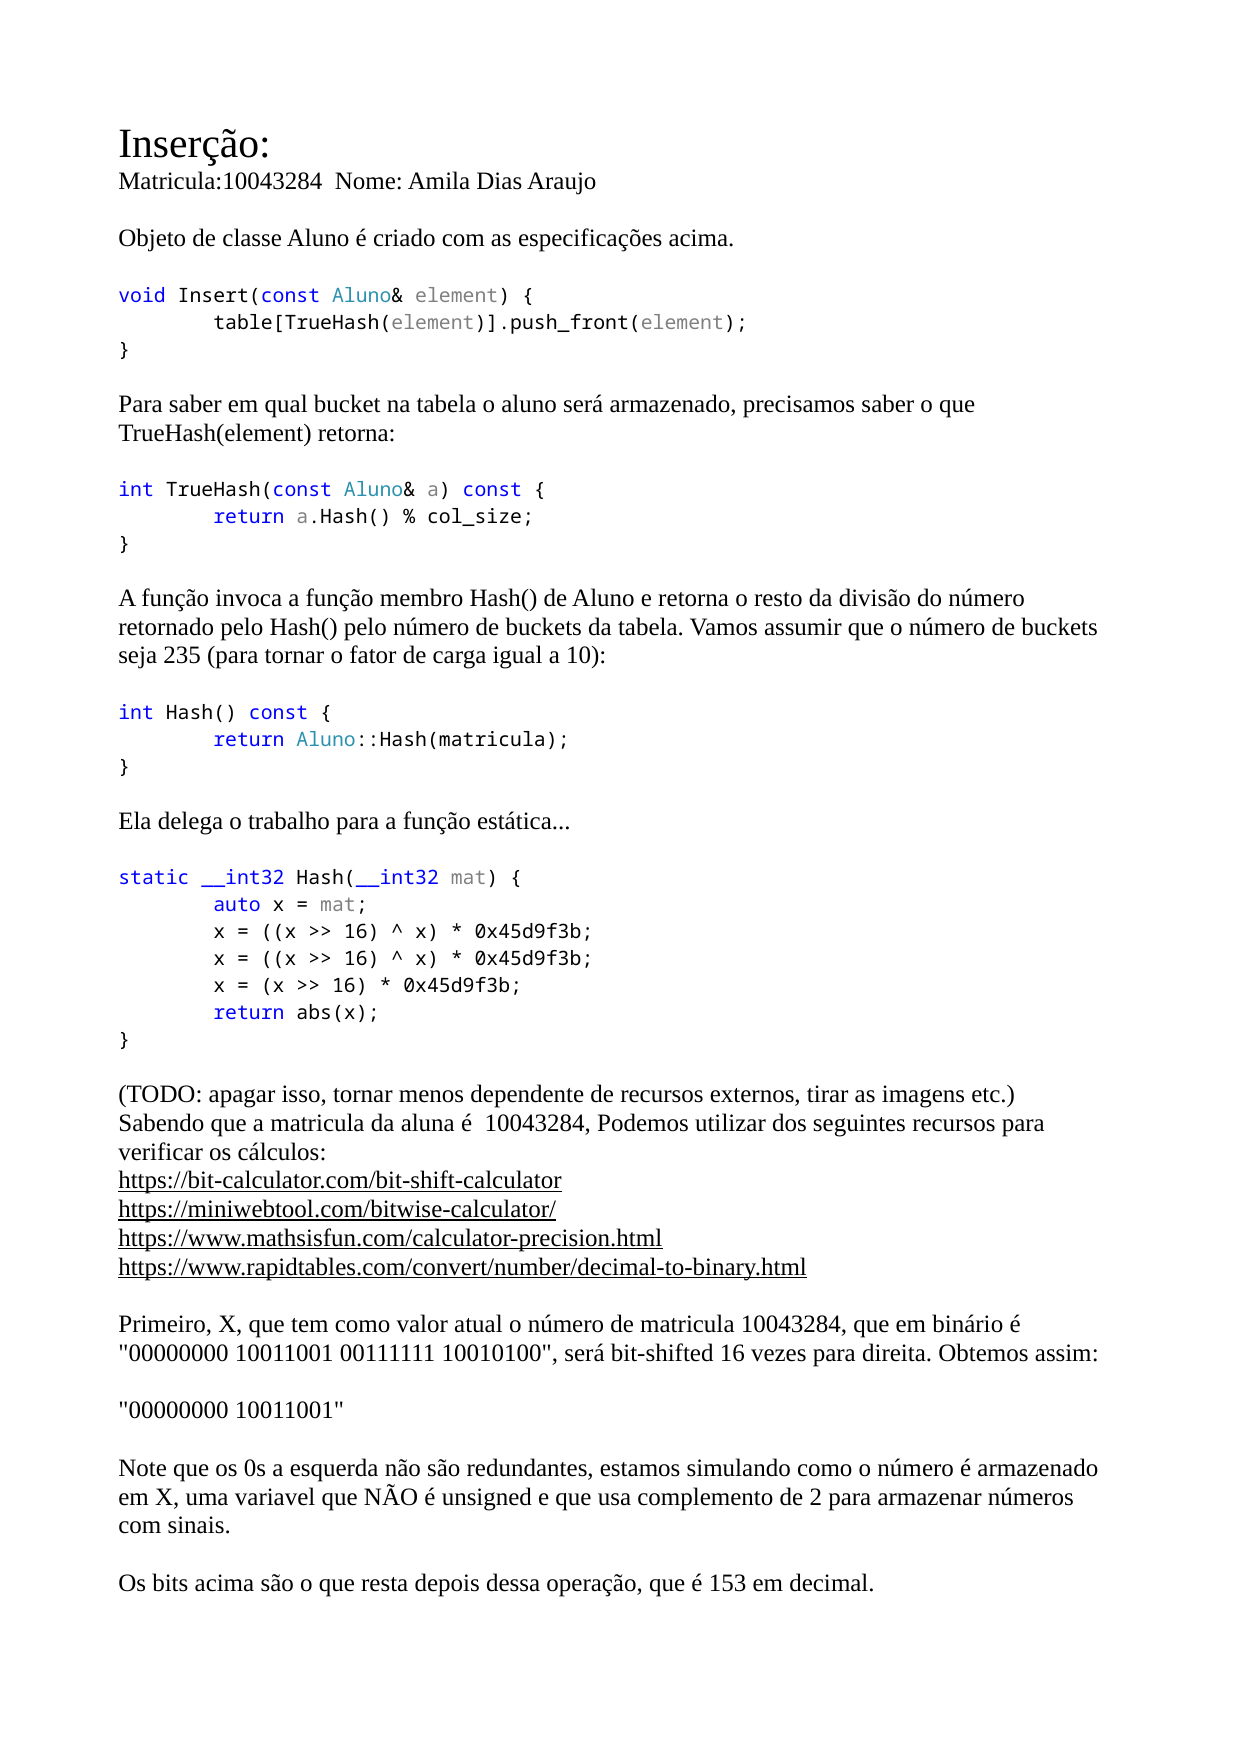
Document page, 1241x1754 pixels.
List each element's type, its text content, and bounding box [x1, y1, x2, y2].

text "00000000 10011001" [118, 1396, 1122, 1424]
text void Insert(const Aluno& element) { [118, 281, 1122, 308]
text https://miniwebtool.com/bitwise-calculator/ [118, 1194, 1122, 1223]
text x = (x >> 16) * 0x45d9f3b; [118, 971, 1122, 998]
text int Hash() const { [118, 698, 1122, 725]
text https://www.rapidtables.com/convert/number/decimal-to-binary.html [118, 1252, 1122, 1281]
text int TrueHash(const Aluno& a) const { [118, 475, 1122, 502]
text Primeiro, X, que tem como valor atual o número de matricula 10043284, que em binário é "00000000 10011001 00111111 10010100", será bit-shifted 16 vezes para direita. Obtemos assim: [118, 1309, 1122, 1367]
text https://www.mathsisfun.com/calculator-precision.html [118, 1223, 1122, 1252]
text table[TrueHash(element)].push_front(element); [118, 308, 1122, 335]
text x = ((x >> 16) ^ x) * 0x45d9f3b; [118, 917, 1122, 944]
text Ela delega o trabalho para a função estática... [118, 806, 1122, 835]
text x = ((x >> 16) ^ x) * 0x45d9f3b; [118, 944, 1122, 971]
text } [118, 529, 1122, 556]
text static __int32 Hash(__int32 mat) { [118, 863, 1122, 891]
text Note que os 0s a esquerda não são redundantes, estamos simulando como o número é armazenado em X, uma variavel que NÃO é unsigned e que usa complemento de 2 para armazenar números com sinais. [118, 1453, 1122, 1539]
text } [118, 752, 1122, 779]
text } [118, 335, 1122, 362]
text Sabendo que a matricula da aluna é 10043284, Podemos utilizar dos seguintes recursos para verificar os cálculos: [118, 1108, 1122, 1166]
text A função invoca a função membro Hash() de Aluno e retorna o resto da divisão do número retornado pelo Hash() pelo número de buckets da tabela. Vamos assumir que o número de buckets seja 235 (para tornar o fator de carga igual a 10): [118, 583, 1122, 669]
text Inserção: [118, 118, 1122, 166]
text return a.Hash() % col_size; [118, 502, 1122, 529]
text auto x = mat; [118, 891, 1122, 917]
text (TODO: apagar isso, tornar menos dependente de recursos externos, tirar as imagens etc.) [118, 1079, 1122, 1108]
text https://bit-calculator.com/bit-shift-calculator [118, 1166, 1122, 1194]
text Para saber em qual bucket na tabela o aluno será armazenado, precisamos saber o que TrueHash(element) retorna: [118, 389, 1122, 446]
text return Aluno::Hash(matricula); [118, 725, 1122, 752]
text return abs(x); [118, 998, 1122, 1025]
text Os bits acima são o que resta depois dessa operação, que é 153 em decimal. [118, 1568, 1122, 1597]
text Matricula:10043284 Nome: Amila Dias Araujo [118, 166, 1122, 195]
text Objeto de classe Aluno é criado com as especificações acima. [118, 223, 1122, 252]
text } [118, 1025, 1122, 1052]
